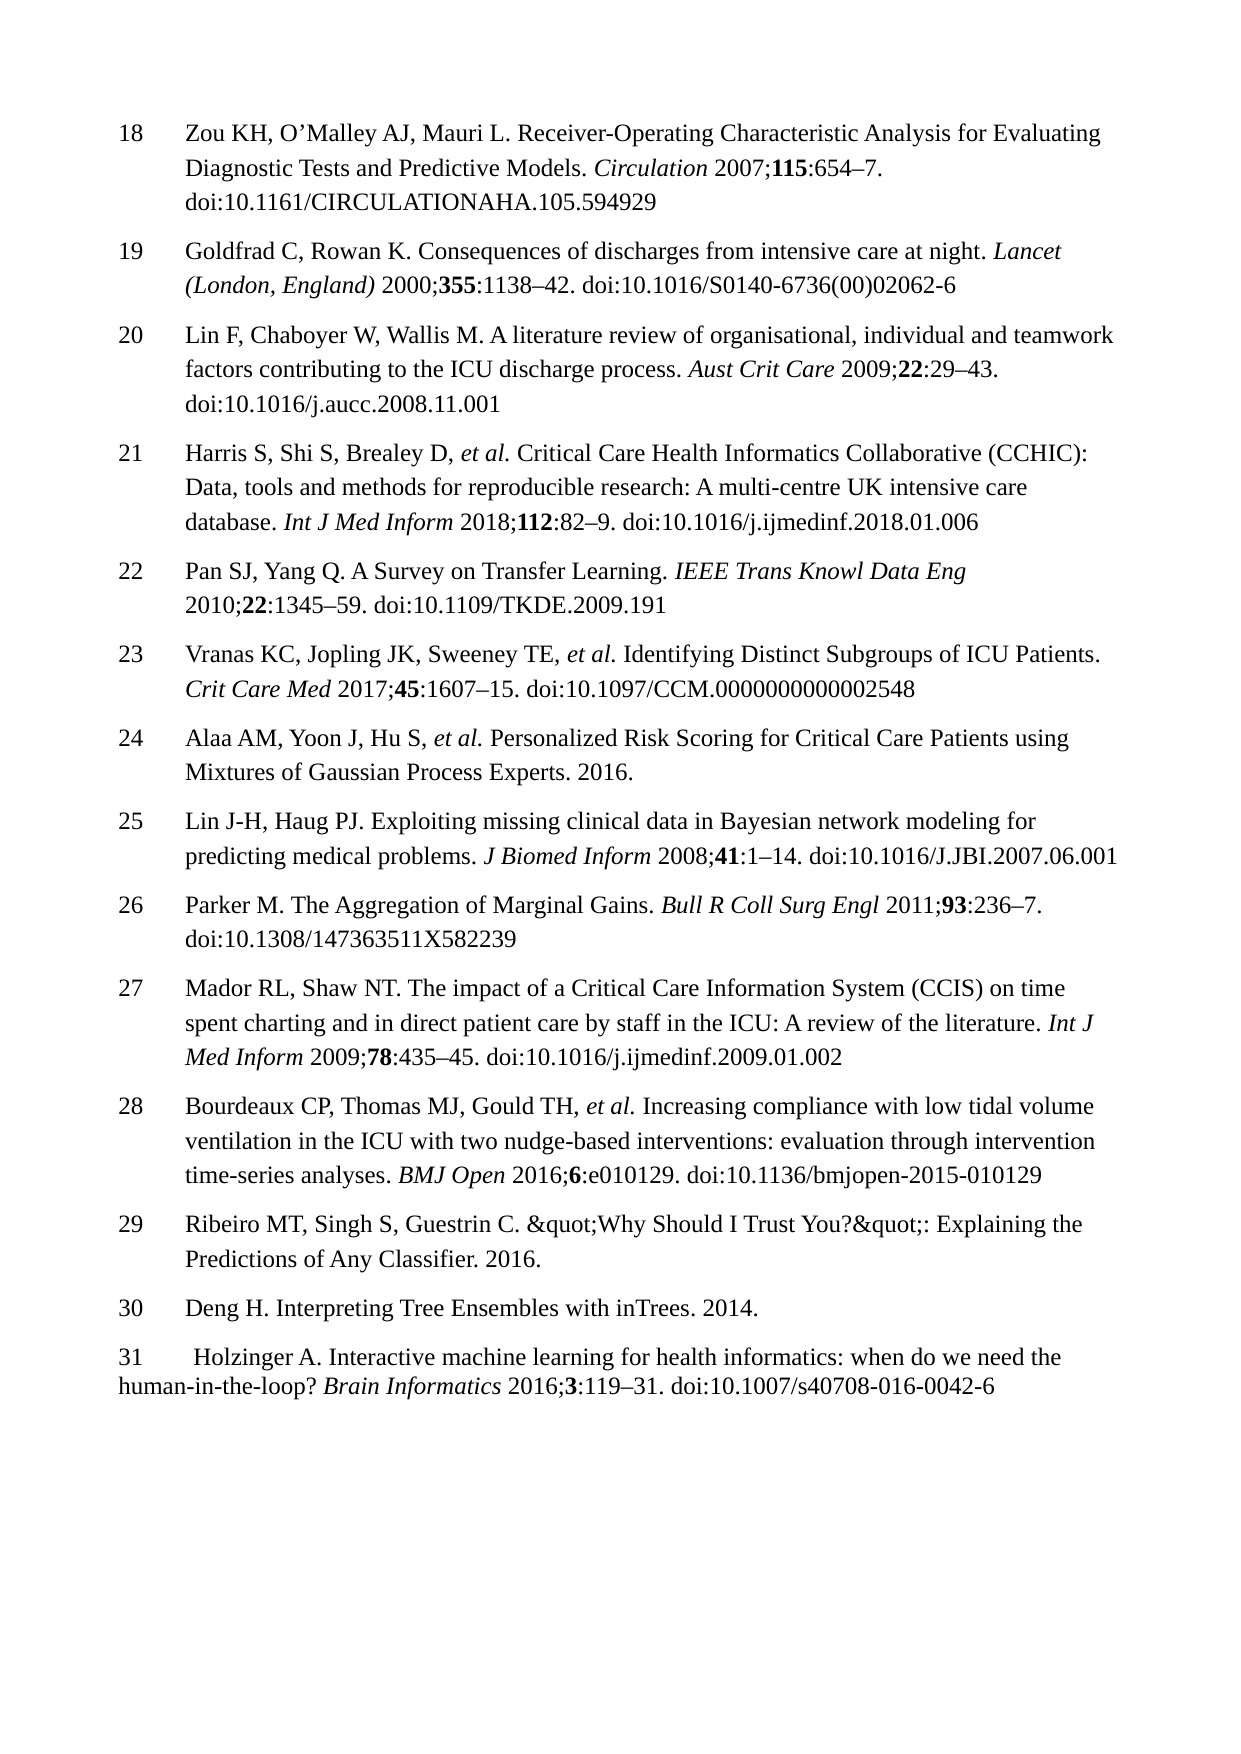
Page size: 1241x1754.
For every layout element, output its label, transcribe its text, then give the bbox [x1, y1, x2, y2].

text 28 Bourdeaux CP, Thomas MJ, Gould TH, et al. Increasing compliance with low tidal volume ventilation in the ICU with two nudge-based interventions: evaluation through intervention time-series analyses. BMJ Open 2016;6:e010129. doi:10.1136/bmjopen-2015-010129 [118, 1091, 1122, 1189]
text 20 Lin F, Chaboyer W, Wallis M. A literature review of organisational, individual and teamwork factors contributing to the ICU discharge process. Aust Crit Care 2009;22:29–43. doi:10.1016/j.aucc.2008.11.001 [118, 320, 1122, 417]
text 26 Parker M. The Aggregation of Marginal Gains. Bull R Coll Surg Engl 2011;93:236–7. doi:10.1308/147363511X582239 [118, 890, 1122, 953]
text 30 Deng H. Interpreting Tree Ensembles with inTrees. 2014. [118, 1293, 1122, 1322]
text 19 Goldfrad C, Rowan K. Consequences of discharges from intensive care at night. Lancet (London, England) 2000;355:1138–42. doi:10.1016/S0140-6736(00)02062-6 [118, 236, 1122, 299]
text 27 Mador RL, Shaw NT. The impact of a Critical Care Information System (CCIS) on time spent charting and in direct patient care by staff in the ICU: A review of the literature. Int J Med Inform 2009;78:435–45. doi:10.1016/j.ijmedinf.2009.01.002 [118, 973, 1122, 1071]
text 29 Ribeiro MT, Singh S, Guestrin C. &quot;Why Should I Trust You?&quot;: Explaining the Predictions of Any Classifier. 2016. [118, 1209, 1122, 1273]
text 24 Alaa AM, Yoon J, Hu S, et al. Personalized Risk Scoring for Critical Care Patients using Mixtures of Gaussian Process Experts. 2016. [118, 723, 1122, 786]
text 22 Pan SJ, Yang Q. A Survey on Transfer Learning. IEEE Trans Knowl Data Eng 2010;22:1345–59. doi:10.1109/TKDE.2009.191 [118, 556, 1122, 619]
text 31 Holzinger A. Interactive machine learning for health informatics: when do we need the human-in-the-loop? Brain Informatics 2016;3:119–31. doi:10.1007/s40708-016-0042-6 [118, 1342, 1122, 1399]
text 21 Harris S, Shi S, Brealey D, et al. Critical Care Health Informatics Collaborative (CCHIC): Data, tools and methods for reproducible research: A multi-centre UK intensive care database. Int J Med Inform 2018;112:82–9. doi:10.1016/j.ijmedinf.2018.01.006 [118, 438, 1122, 535]
text 23 Vranas KC, Jopling JK, Sweeney TE, et al. Identifying Distinct Subgroups of ICU Patients. Crit Care Med 2017;45:1607–15. doi:10.1097/CCM.0000000000002548 [118, 639, 1122, 702]
text 18 Zou KH, O’Malley AJ, Mauri L. Receiver-Operating Characteristic Analysis for Evaluating Diagnostic Tests and Predictive Models. Circulation 2007;115:654–7. doi:10.1161/CIRCULATIONAHA.105.594929 [118, 118, 1122, 216]
text 25 Lin J-H, Haug PJ. Exploiting missing clinical data in Bayesian network modeling for predicting medical problems. J Biomed Inform 2008;41:1–14. doi:10.1016/J.JBI.2007.06.001 [118, 806, 1122, 869]
